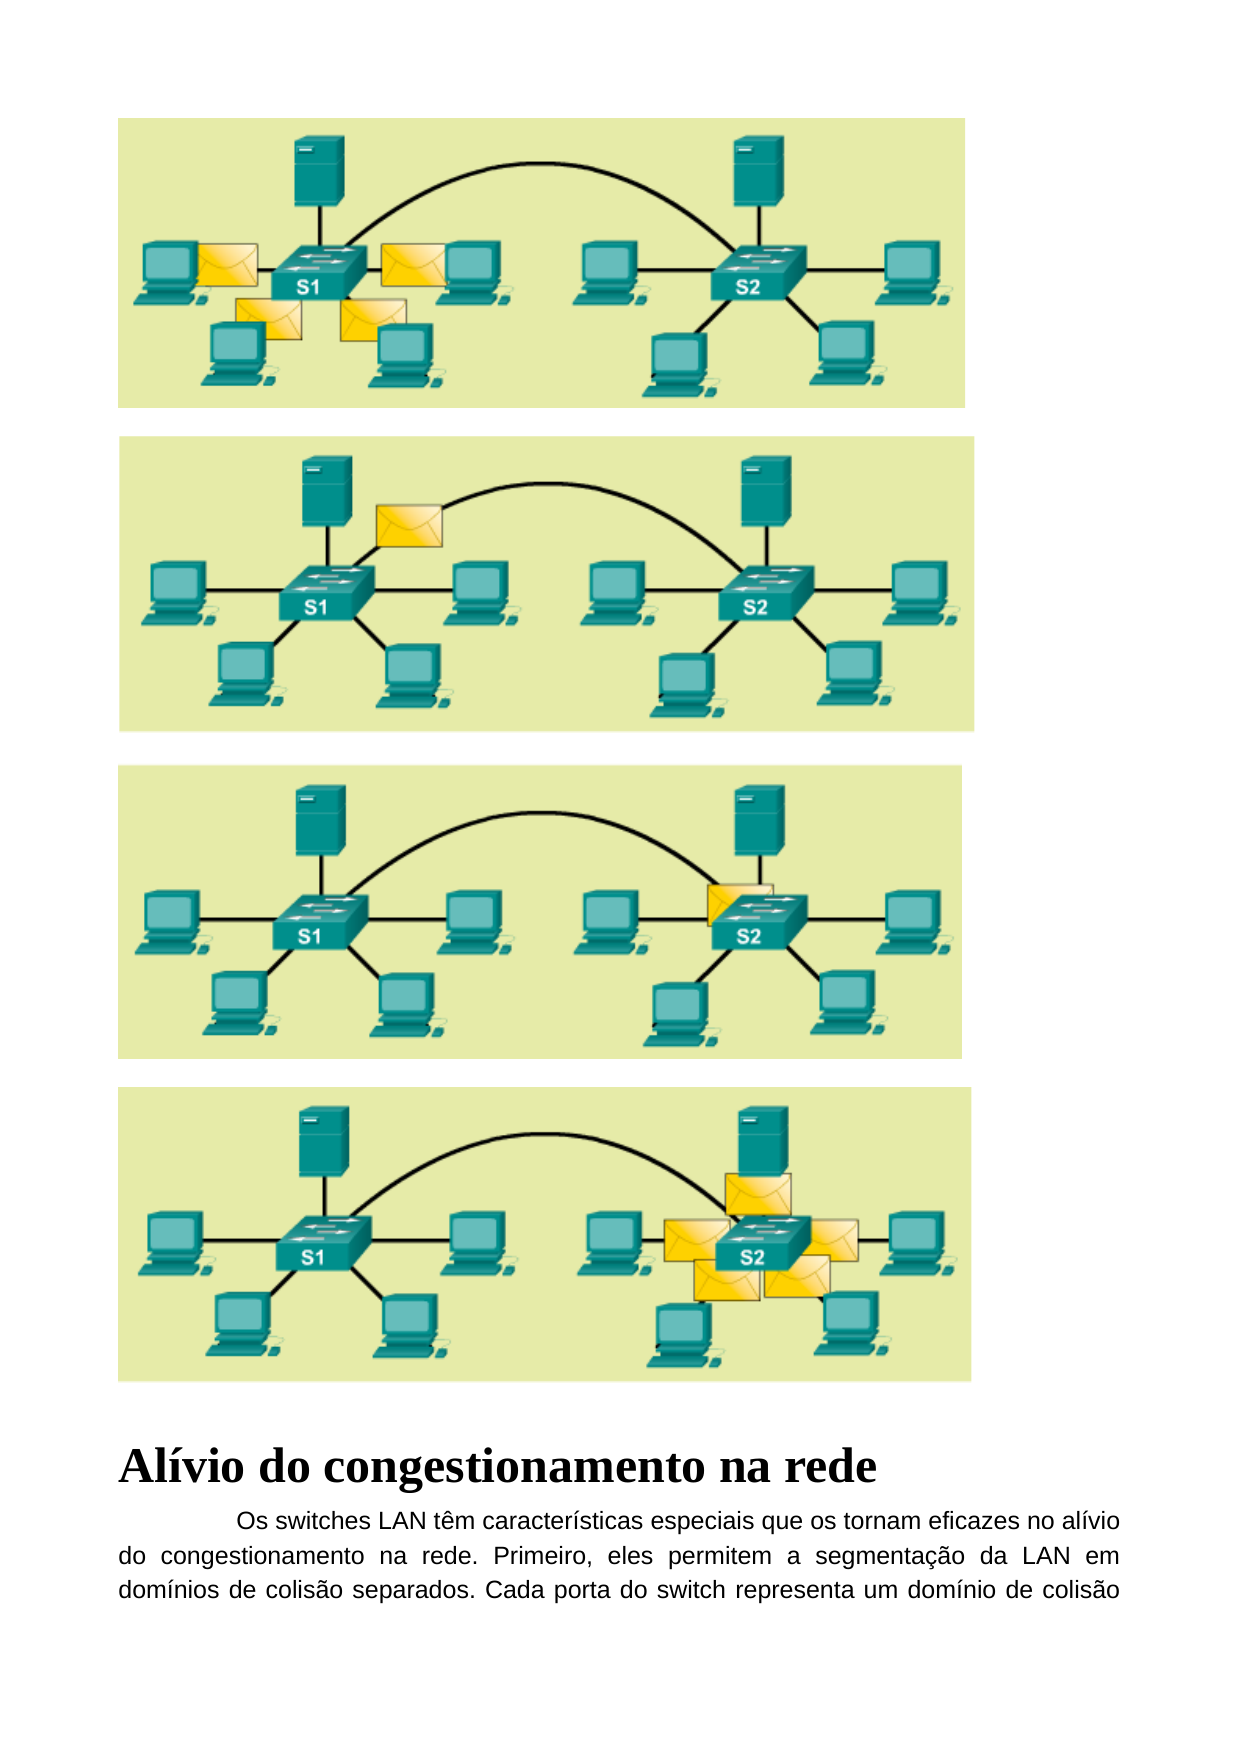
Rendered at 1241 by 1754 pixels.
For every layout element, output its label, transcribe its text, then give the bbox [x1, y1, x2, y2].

text Os switches LAN têm características especiais que os tornam eficazes no alívio do congestionamento na rede. Primeiro, eles permitem a segmentação da LAN em domínios de colisão separados. Cada porta do switch representa um domínio de colisão [118, 1506, 1122, 1604]
picture [118, 118, 965, 408]
picture [118, 1087, 972, 1383]
subtitle Alívio do congestionamento na rede [118, 1436, 1122, 1494]
picture [118, 436, 975, 733]
picture [118, 761, 962, 1059]
